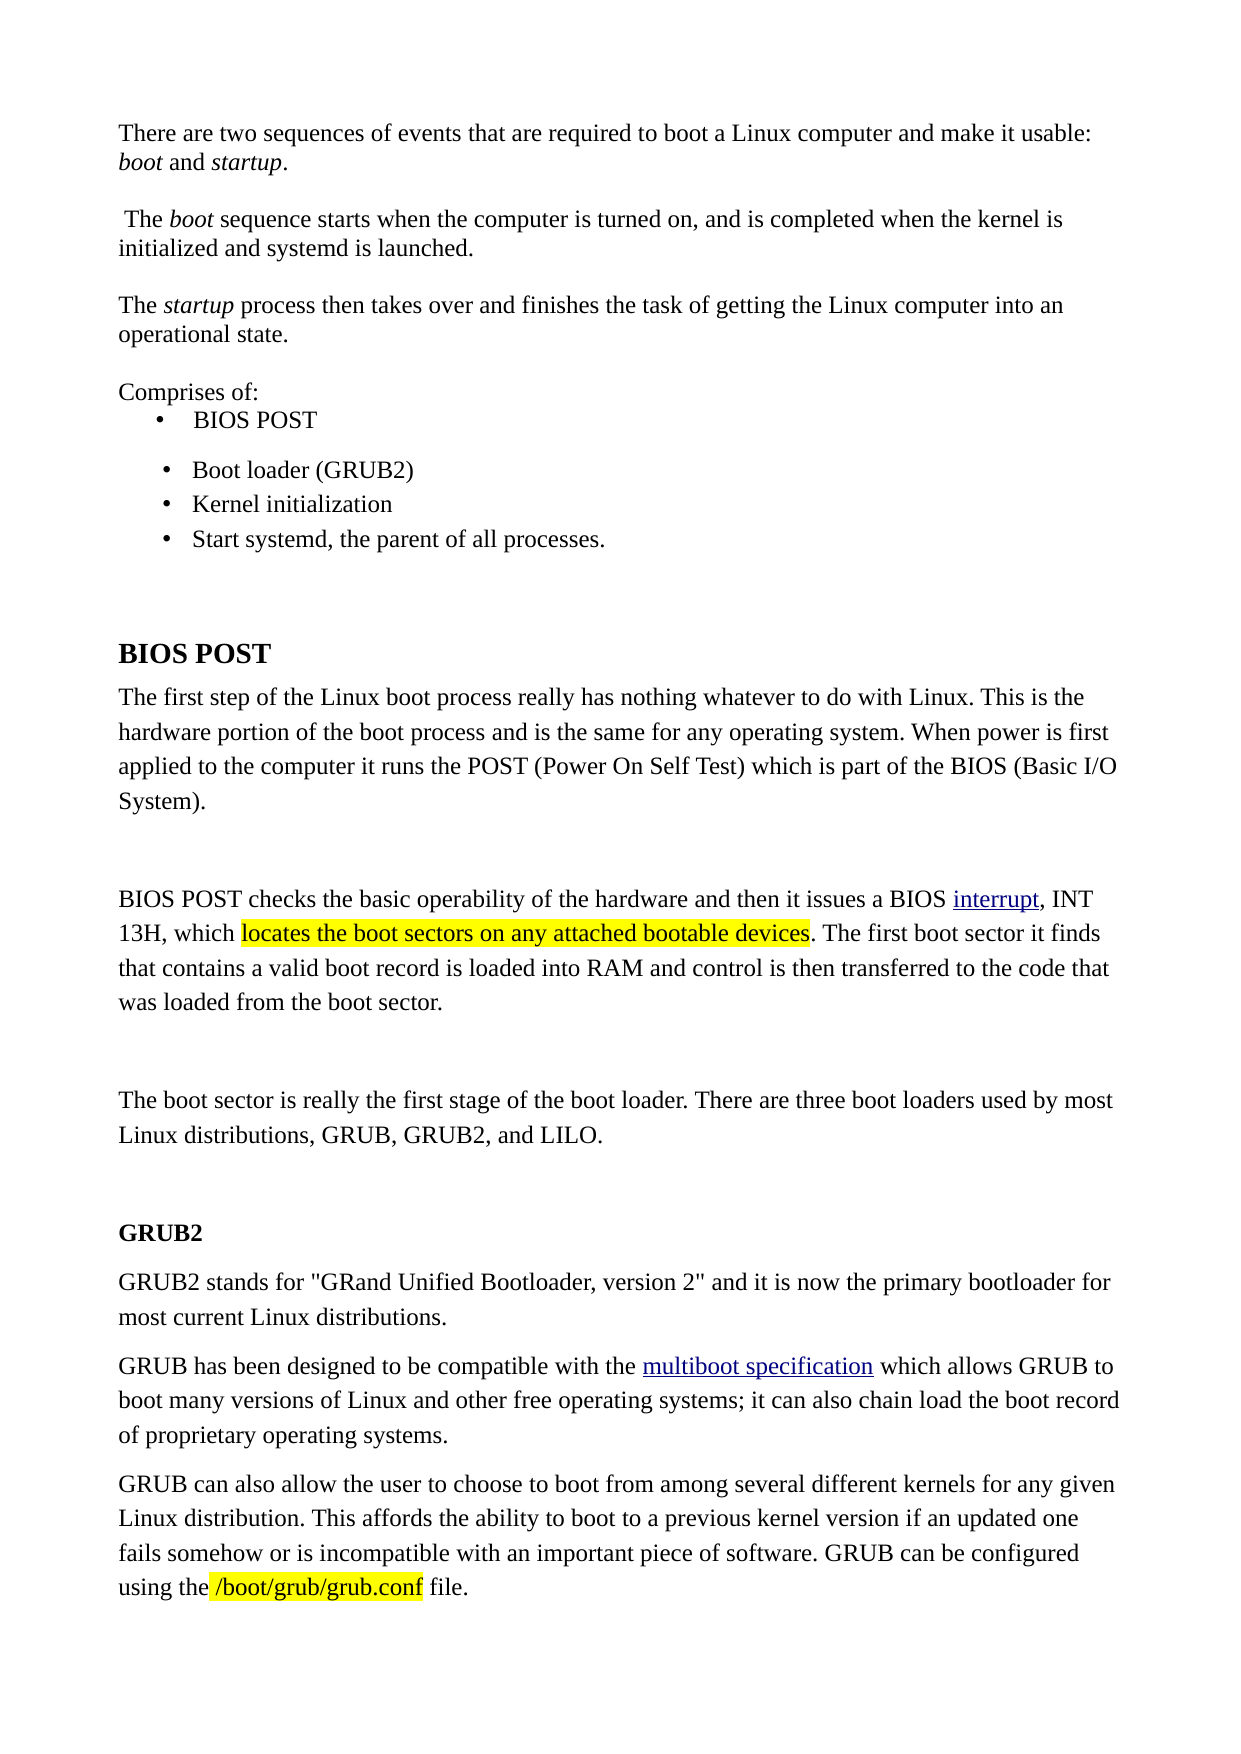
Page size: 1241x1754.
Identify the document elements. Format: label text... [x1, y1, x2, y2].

list Kernel initialization [162, 489, 1122, 518]
text GRUB can also allow the user to choose to boot from among several different kernels for any given Linux distribution. This affords the ability to boot to a previous kernel version if an updated one fails somehow or is incompatible with an important piece of software. GRUB can be configured using the /boot/grub/grub.conf file. [118, 1469, 1122, 1601]
text The boot sequence starts when the computer is turned on, and is completed when the kernel is initialized and systemd is launched. [118, 204, 1122, 262]
list BIOS POST [156, 406, 1122, 434]
list Start systemd, the parent of all processes. [162, 524, 1122, 552]
text The boot sector is really the first stage of the boot loader. There are three boot loaders used by most Linux distributions, GRUB, GRUB2, and LILO. [118, 1086, 1122, 1149]
text BIOS POST checks the basic operability of the hardware and then it issues a BIOS interrupt, INT 13H, which locates the boot sectors on any attached bootable devices. The first boot sector it finds that contains a valid boot record is loaded into RAM and control is then transferred to the code that was loaded from the boot sector. [118, 884, 1122, 1016]
text There are two sequences of events that are required to boot a Linux computer and make it usable: boot and startup. [118, 118, 1122, 176]
text GRUB2 stands for "GRand Unified Bootloader, version 2" and it is now the primary bootloader for most current Linux distributions. [118, 1267, 1122, 1330]
text GRUB2 [118, 1218, 1122, 1247]
list Boot loader (GRUB2) [162, 455, 1122, 483]
subtitle BIOS POST [118, 636, 1122, 670]
text The first step of the Linux boot process really has nothing whatever to do with Linux. This is the hardware portion of the boot process and is the same for any operating system. When power is first applied to the computer it runs the POST (Power On Self Test) which is part of the BIOS (Basic I/O System). [118, 682, 1122, 814]
text The startup process then takes over and finishes the task of getting the Linux computer into an operational state. [118, 291, 1122, 348]
text GRUB has been designed to be compatible with the multiboot specification which allows GRUB to boot many versions of Linux and other free operating systems; it can also chain load the boot record of proprietary operating systems. [118, 1351, 1122, 1448]
text Comprises of: [118, 377, 1122, 406]
